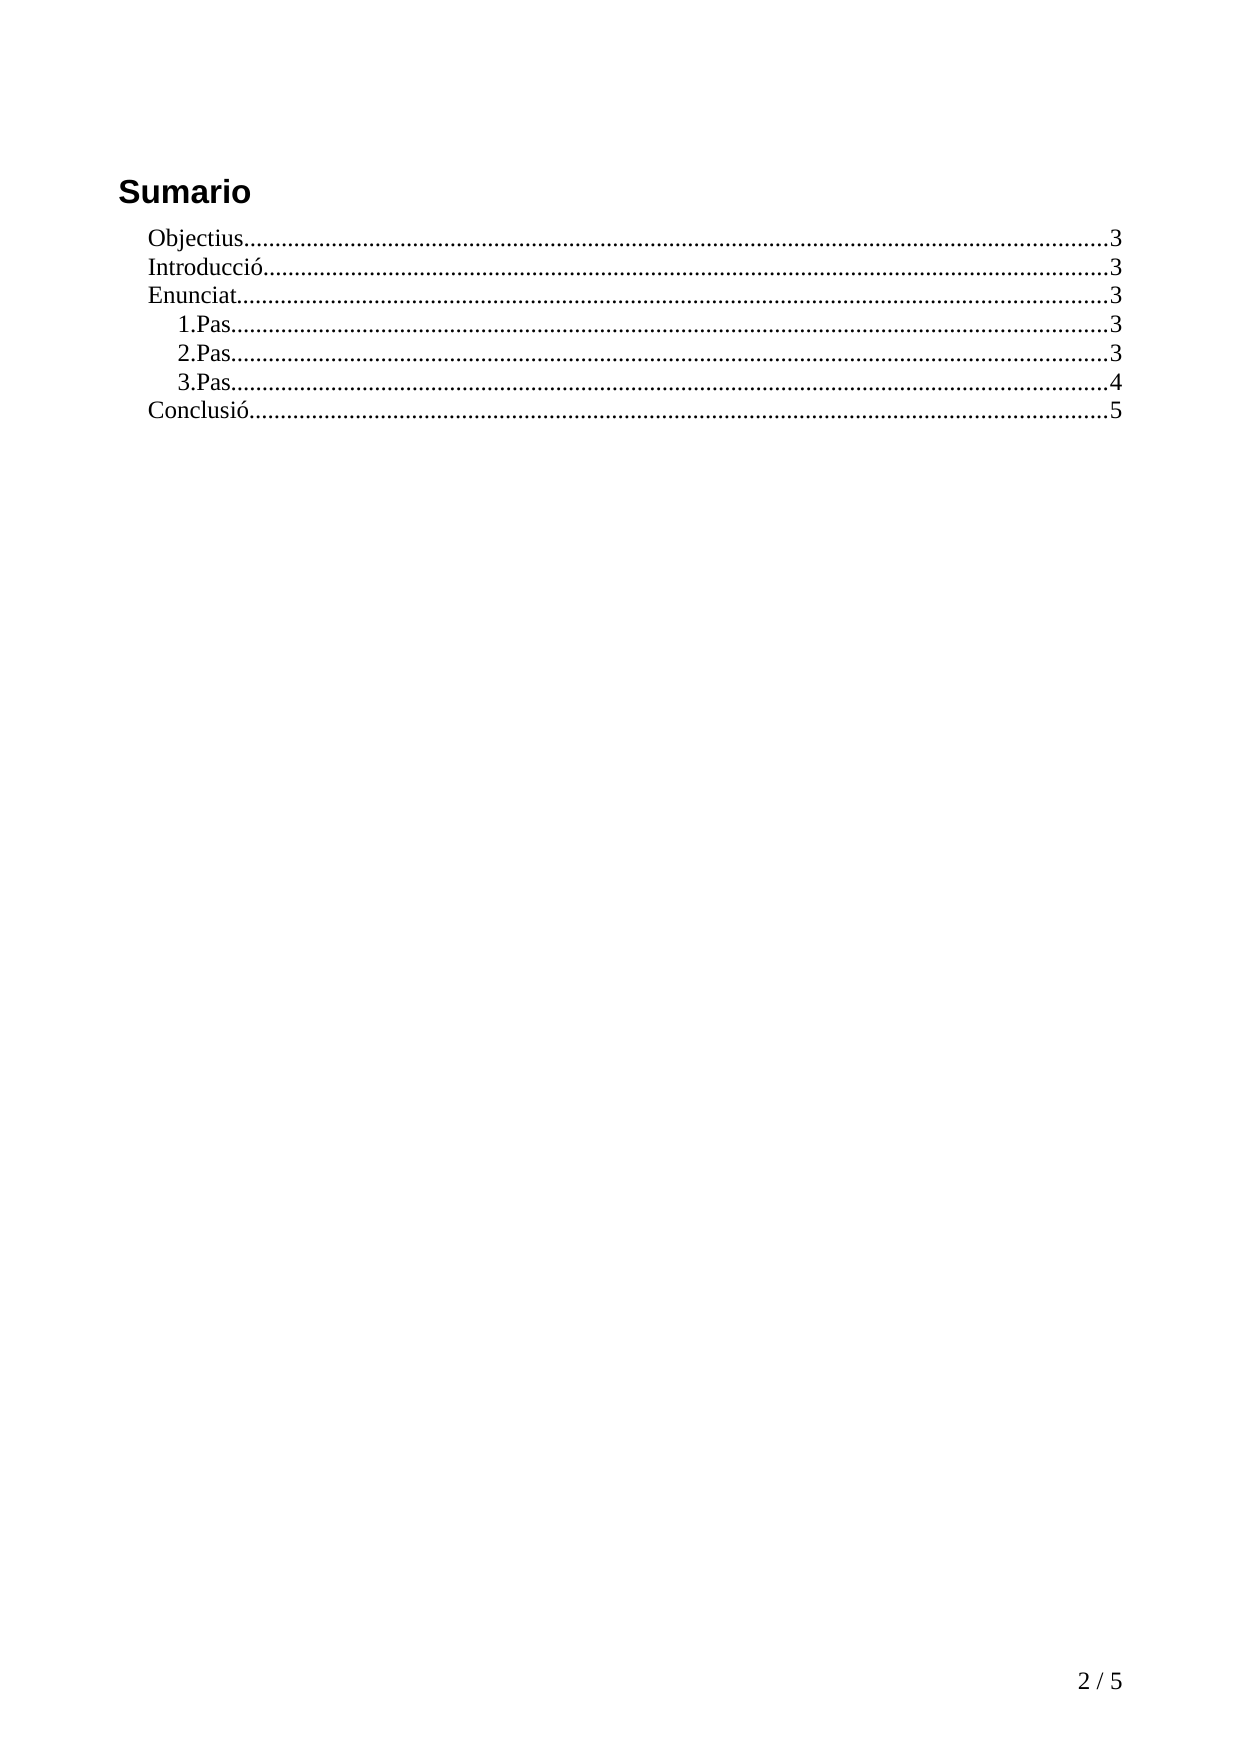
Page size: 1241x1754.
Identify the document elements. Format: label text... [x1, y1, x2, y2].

text 2.Pas 3 [177, 338, 1122, 367]
text Conclusió 5 [148, 395, 1122, 424]
text Introducció 3 [148, 252, 1122, 280]
text Objectius 3 [148, 223, 1122, 252]
text 3.Pas 4 [177, 367, 1122, 395]
subtitle Sumario [118, 172, 1122, 210]
text 1.Pas 3 [177, 309, 1122, 338]
text Enunciat 3 [148, 280, 1122, 309]
